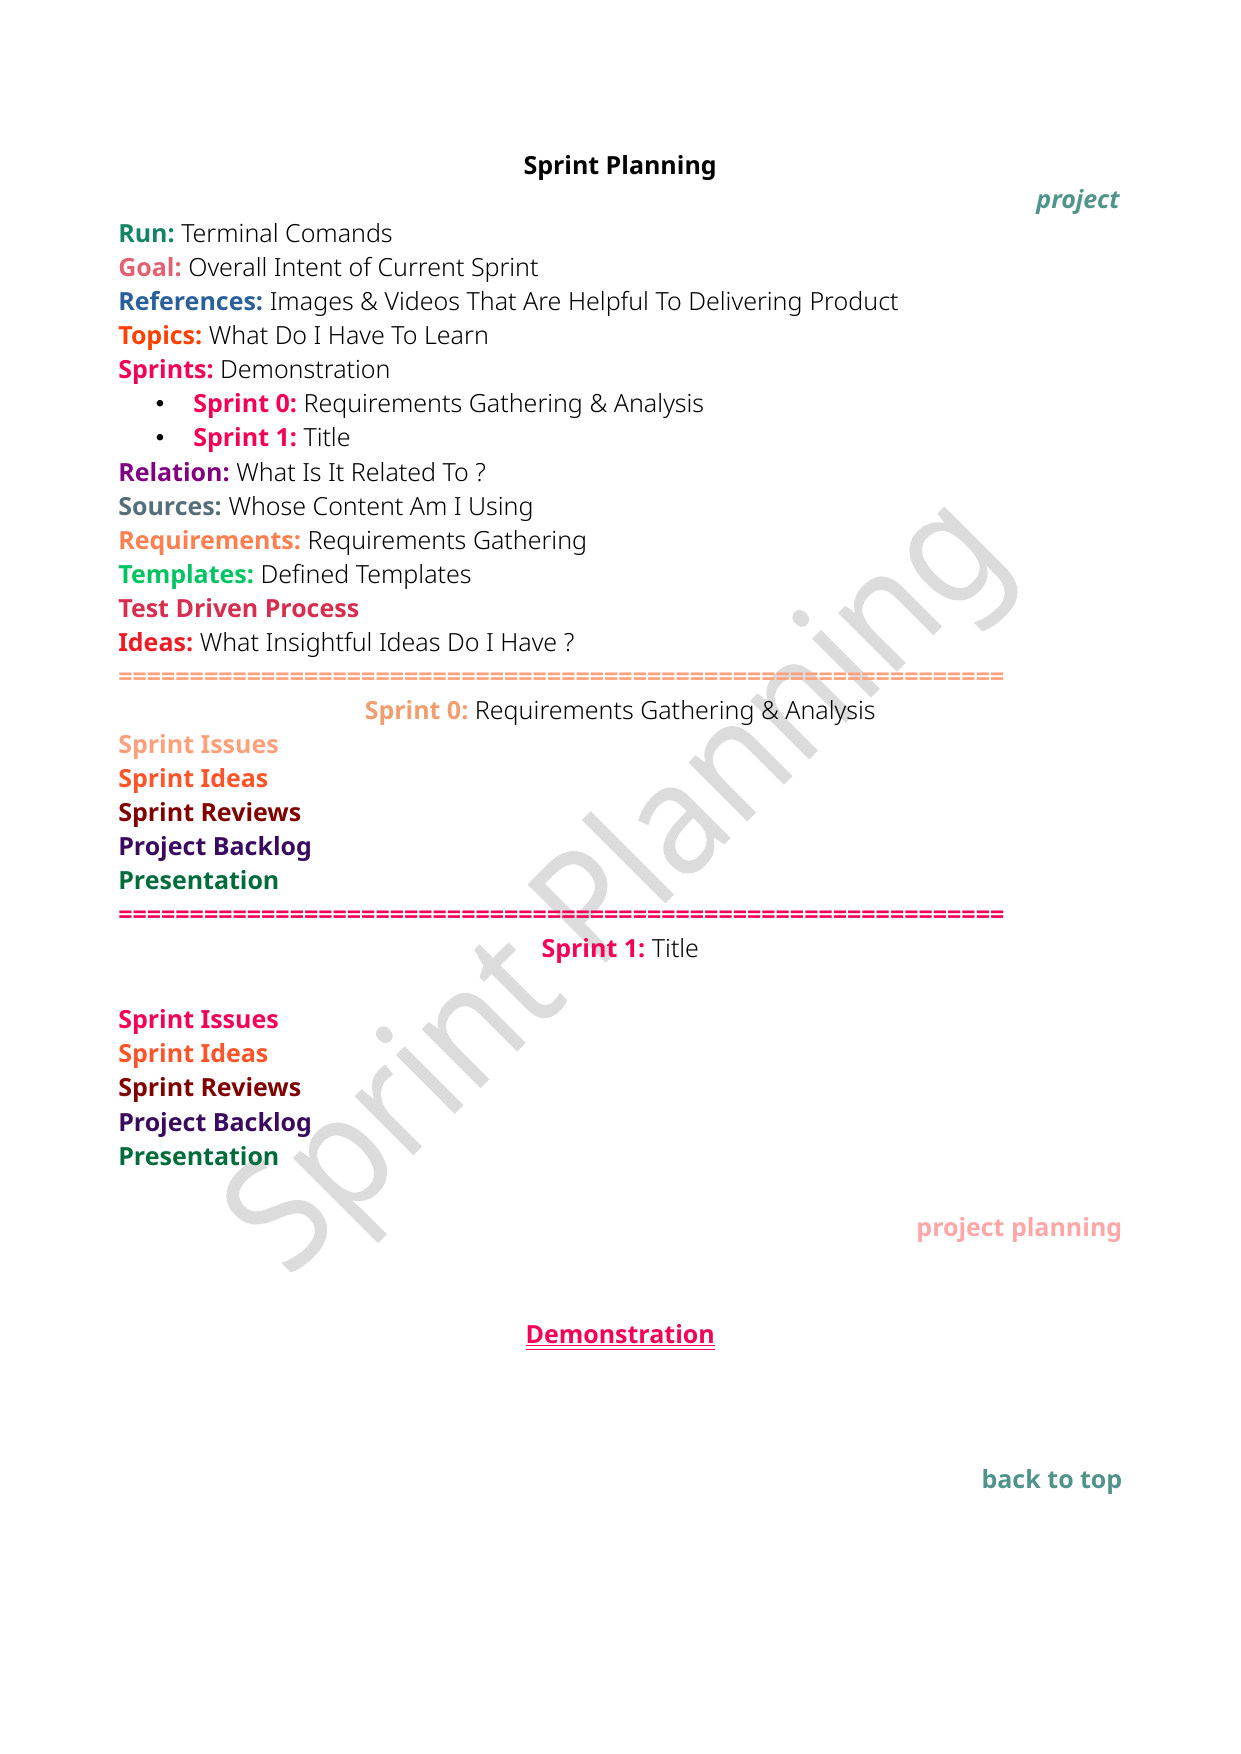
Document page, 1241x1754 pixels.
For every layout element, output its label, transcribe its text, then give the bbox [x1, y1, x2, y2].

text [450, 1036, 1122, 1070]
text [995, 556, 1122, 590]
text [546, 865, 594, 897]
text [447, 1007, 500, 1036]
text [486, 1002, 1122, 1036]
text [998, 590, 1122, 624]
text project [118, 182, 1122, 216]
text Templates: Defined Templates [118, 556, 932, 590]
text Requirements: Requirements Gathering [118, 522, 931, 556]
text Run: Terminal Comands [118, 216, 1122, 250]
text [923, 531, 974, 556]
text [370, 1138, 1122, 1172]
text Sprint 1: Title [118, 931, 1122, 965]
text Sprint 0: Requirements Gathering & Analysis [775, 693, 1122, 727]
text Test Driven Process [118, 590, 858, 624]
text Sprint Reviews [118, 795, 685, 829]
text [907, 590, 1004, 624]
text Relation: What Is It Related To ? [118, 454, 1122, 488]
text Project Backlog [118, 1104, 395, 1138]
text [382, 1070, 443, 1104]
text [924, 556, 979, 588]
text Sprint Ideas [118, 761, 719, 795]
text Sprint Reviews [118, 1070, 377, 1104]
list Sprint 1: Title [156, 420, 1122, 454]
text [610, 829, 669, 863]
text [713, 761, 1122, 795]
text Demonstration [118, 1317, 1122, 1351]
text Presentation [118, 863, 547, 897]
text [384, 1104, 1122, 1138]
text Sprint Ideas [118, 1036, 461, 1070]
text [599, 863, 657, 897]
text [709, 829, 1122, 863]
text [118, 1209, 314, 1243]
list Sprint 0: Requirements Gathering & Analysis [156, 386, 1122, 420]
text [961, 522, 1122, 556]
text ============================================================== [118, 897, 573, 931]
text ============================================================== [851, 658, 1122, 693]
text [869, 624, 1122, 658]
text ============================================================== [586, 897, 1122, 931]
text ============================================================== [118, 658, 865, 693]
text [676, 829, 706, 860]
text Sprint Issues [118, 1002, 445, 1036]
text References: Images & Videos That Are Helpful To Delivering Product [118, 284, 1122, 318]
text Ideas: What Insightful Ideas Do I Have ? [118, 624, 882, 658]
text [713, 740, 759, 761]
text Sources: Whose Content Am I Using [118, 488, 1122, 522]
text back to top [118, 1462, 1122, 1496]
text [318, 1138, 373, 1172]
text Sprint Planning [118, 148, 1122, 182]
text Goal: Overall Intent of Current Sprint [118, 250, 1122, 284]
text Sprint Issues [118, 727, 723, 761]
text Sprint 0: Requirements Gathering & Analysis [118, 693, 775, 727]
text [741, 727, 1122, 761]
text Presentation [118, 1138, 311, 1172]
text Sprints: Demonstration [118, 352, 1122, 386]
text [689, 795, 1122, 829]
text [644, 863, 1122, 897]
text Project Backlog [118, 829, 623, 863]
text project planning [363, 1209, 1122, 1243]
text [430, 1070, 1122, 1104]
text [319, 1209, 376, 1243]
text Topics: What Do I Have To Learn [118, 318, 1122, 352]
text [863, 590, 921, 624]
